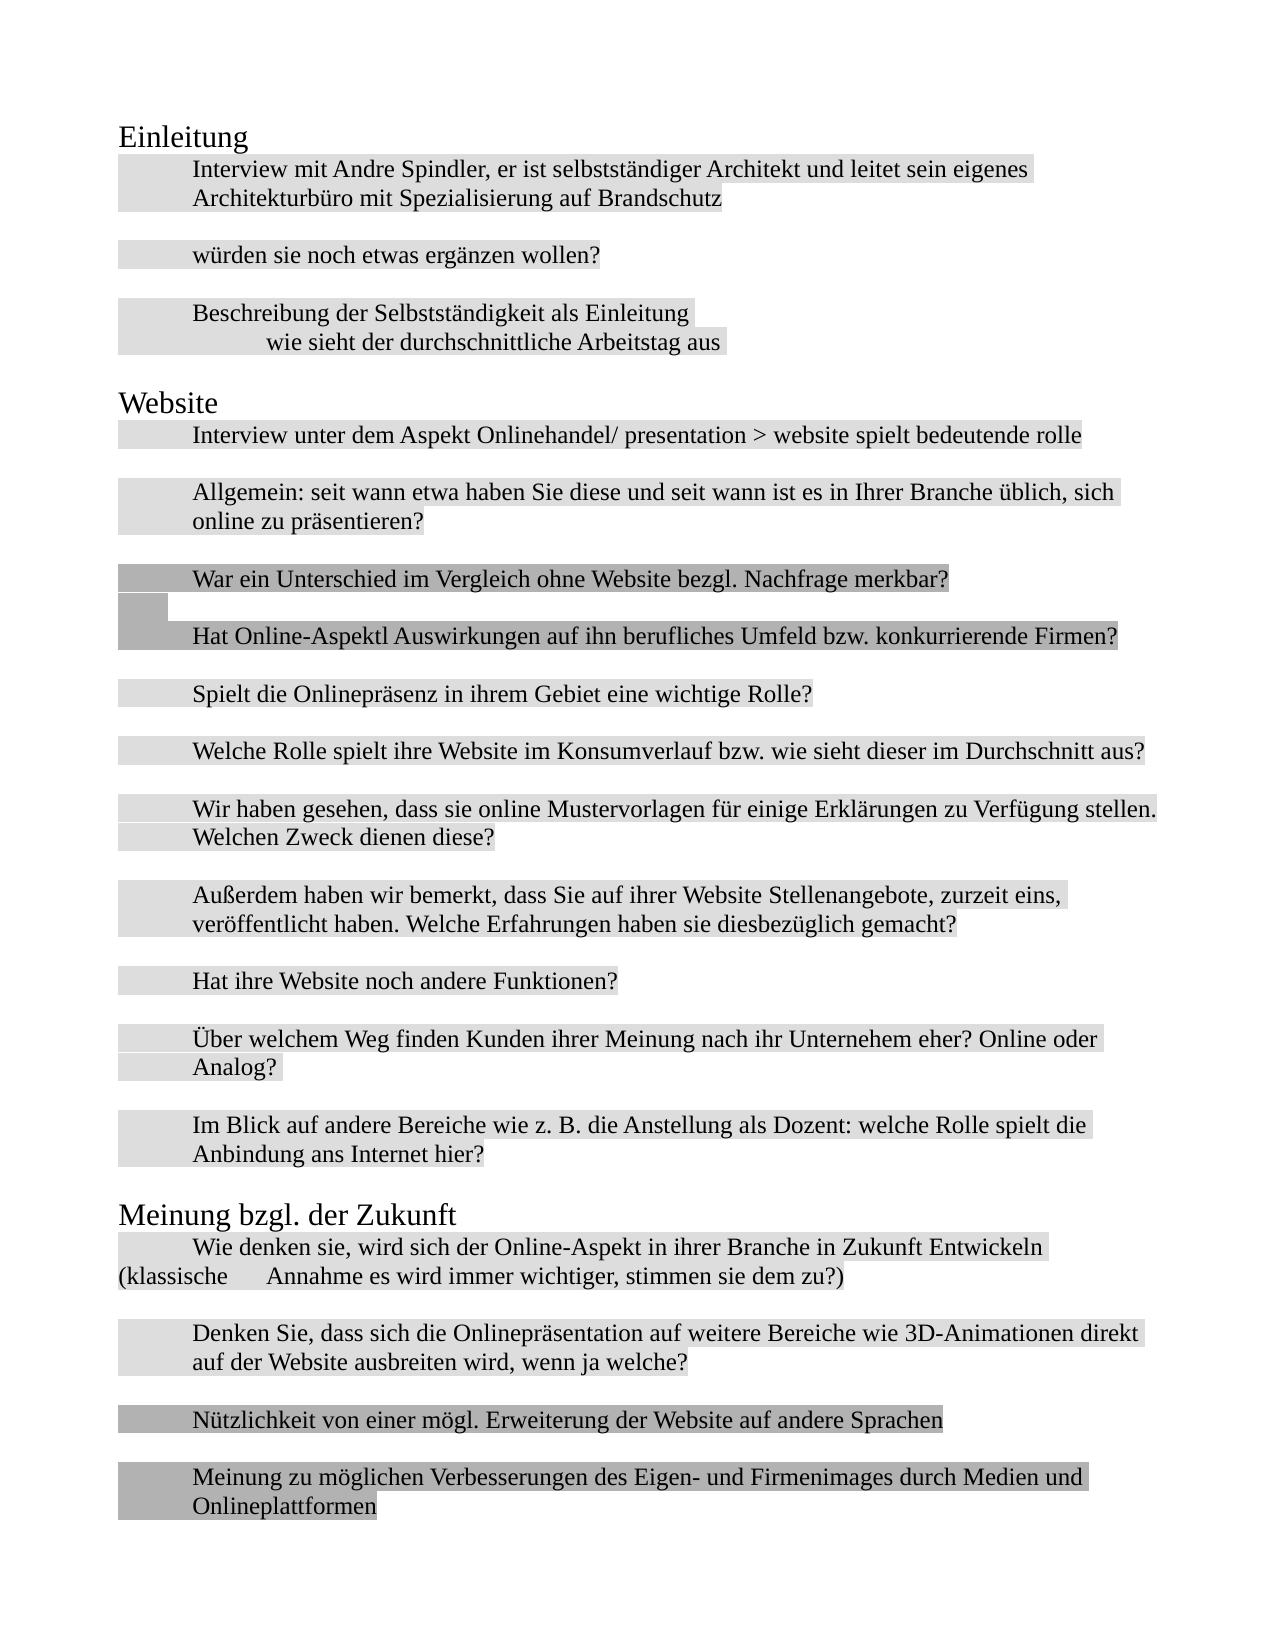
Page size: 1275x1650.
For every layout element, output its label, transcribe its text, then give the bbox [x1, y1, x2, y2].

text Interview unter dem Aspekt Onlinehandel/ presentation > website spielt bedeutende rolle [118, 420, 1157, 449]
text Außerdem haben wir bemerkt, dass Sie auf ihrer Website Stellenangebote, zurzeit eins, veröffentlicht haben. Welche Erfahrungen haben sie diesbezüglich gemacht? [118, 880, 1157, 937]
text Hat ihre Website noch andere Funktionen? [118, 966, 1157, 995]
text Meinung bzgl. der Zukunft [118, 1196, 1157, 1232]
text Wie denken sie, wird sich der Online-Aspekt in ihrer Branche in Zukunft Entwickeln (klassische Annahme es wird immer wichtiger, stimmen sie dem zu?) [118, 1232, 1157, 1290]
text Website [118, 384, 1157, 420]
text Wir haben gesehen, dass sie online Mustervorlagen für einige Erklärungen zu Verfügung stellen. Welchen Zweck dienen diese? [118, 794, 1157, 851]
text Welche Rolle spielt ihre Website im Konsumverlauf bzw. wie sieht dieser im Durchschnitt aus? [118, 736, 1157, 765]
text War ein Unterschied im Vergleich ohne Website bezgl. Nachfrage merkbar? [118, 564, 1157, 592]
text würden sie noch etwas ergänzen wollen? [118, 240, 1157, 269]
text Nützlichkeit von einer mögl. Erweiterung der Website auf andere Sprachen [118, 1405, 1157, 1433]
text Interview mit Andre Spindler, er ist selbstständiger Architekt und leitet sein eigenes Architekturbüro mit Spezialisierung auf Brandschutz [118, 154, 1157, 212]
text Denken Sie, dass sich die Onlinepräsentation auf weitere Bereiche wie 3D-Animationen direkt auf der Website ausbreiten wird, wenn ja welche? [118, 1318, 1157, 1376]
text Beschreibung der Selbstständigkeit als Einleitung [118, 298, 1157, 327]
text Im Blick auf andere Bereiche wie z. B. die Anstellung als Dozent: welche Rolle spielt die Anbindung ans Internet hier? [118, 1110, 1157, 1167]
text Meinung zu möglichen Verbesserungen des Eigen- und Firmenimages durch Medien und Onlineplattformen [118, 1462, 1157, 1520]
text Allgemein: seit wann etwa haben Sie diese und seit wann ist es in Ihrer Branche üblich, sich online zu präsentieren? [118, 477, 1157, 535]
text Spielt die Onlinepräsenz in ihrem Gebiet eine wichtige Rolle? [118, 679, 1157, 707]
text Über welchem Weg finden Kunden ihrer Meinung nach ihr Unternehem eher? Online oder Analog? [118, 1024, 1157, 1081]
text wie sieht der durchschnittliche Arbeitstag aus [118, 327, 1157, 355]
text Hat Online-Aspektl Auswirkungen auf ihn berufliches Umfeld bzw. konkurrierende Firmen? [118, 621, 1157, 650]
text Einleitung [118, 118, 1157, 154]
